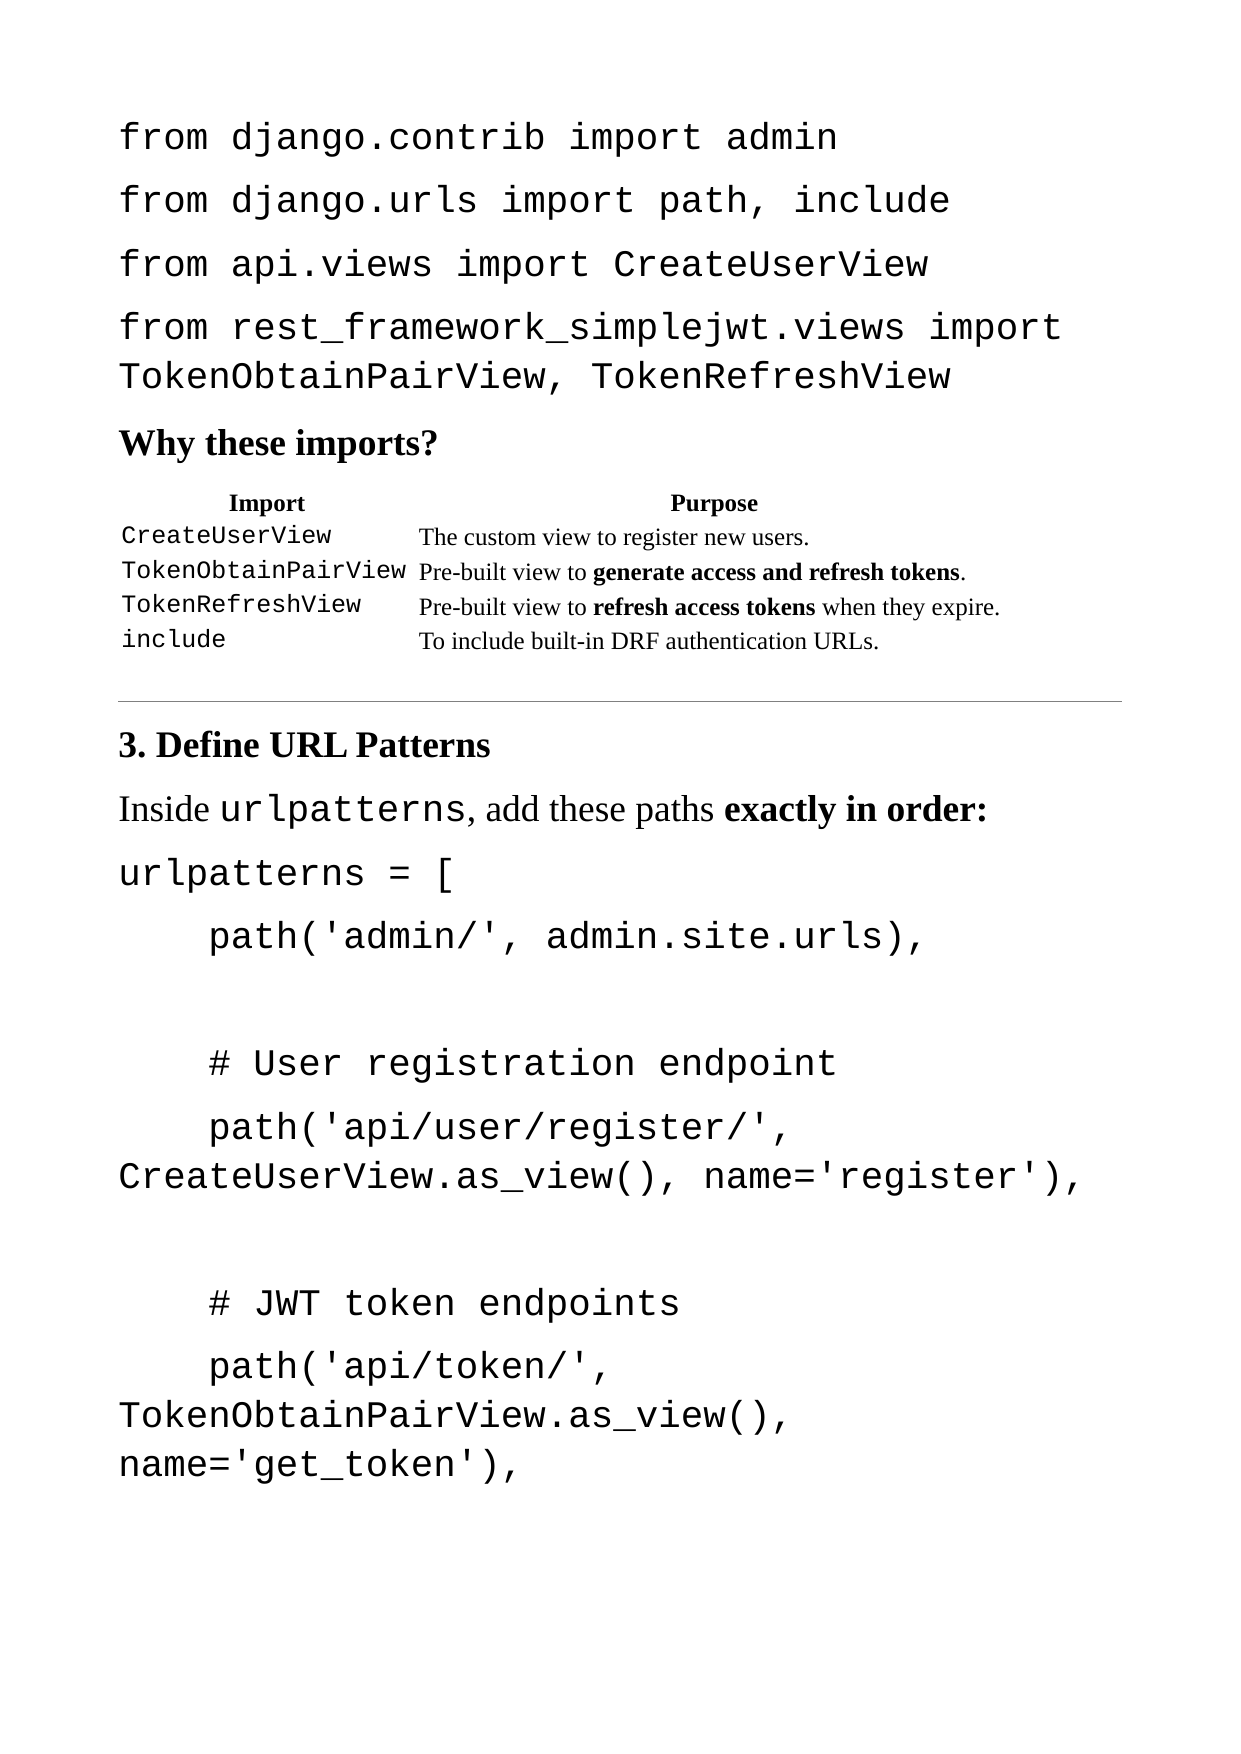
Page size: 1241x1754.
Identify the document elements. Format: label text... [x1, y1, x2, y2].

text urlpatterns = [ [118, 854, 1122, 897]
table_cell TokenRefreshView [118, 589, 416, 623]
table_cell CreateUserView [118, 520, 416, 554]
table_cell Pre-built view to refresh access tokens when they expire. [416, 589, 1012, 623]
text # User registration endpoint [118, 1044, 1122, 1087]
text path('api/token/', TokenObtainPairView.as_view(), name='get_token'), [118, 1347, 1122, 1487]
subtitle Why these imports? [118, 421, 1122, 464]
text Inside urlpatterns, add these paths exactly in order: [118, 787, 1122, 833]
text from api.views import CreateUserView [118, 245, 1122, 287]
table_cell TokenObtainPairView [118, 554, 416, 589]
table_header Import [118, 485, 416, 519]
table_cell include [118, 623, 416, 658]
text from django.contrib import admin [118, 118, 1122, 161]
text from django.urls import path, include [118, 182, 1122, 224]
text from rest_framework_simplejwt.views import TokenObtainPairView, TokenRefreshView [118, 308, 1122, 400]
table_header Purpose [416, 485, 1012, 519]
table_cell The custom view to register new users. [416, 520, 1012, 554]
text path('admin/', admin.site.urls), [118, 918, 1122, 960]
table_cell Pre-built view to generate access and refresh tokens. [416, 554, 1012, 589]
text path('api/user/register/', CreateUserView.as_view(), name='register'), [118, 1108, 1122, 1199]
text # JWT token endpoints [118, 1284, 1122, 1326]
subtitle 3. Define URL Patterns [118, 722, 1122, 766]
table_cell To include built-in DRF authentication URLs. [416, 623, 1012, 658]
